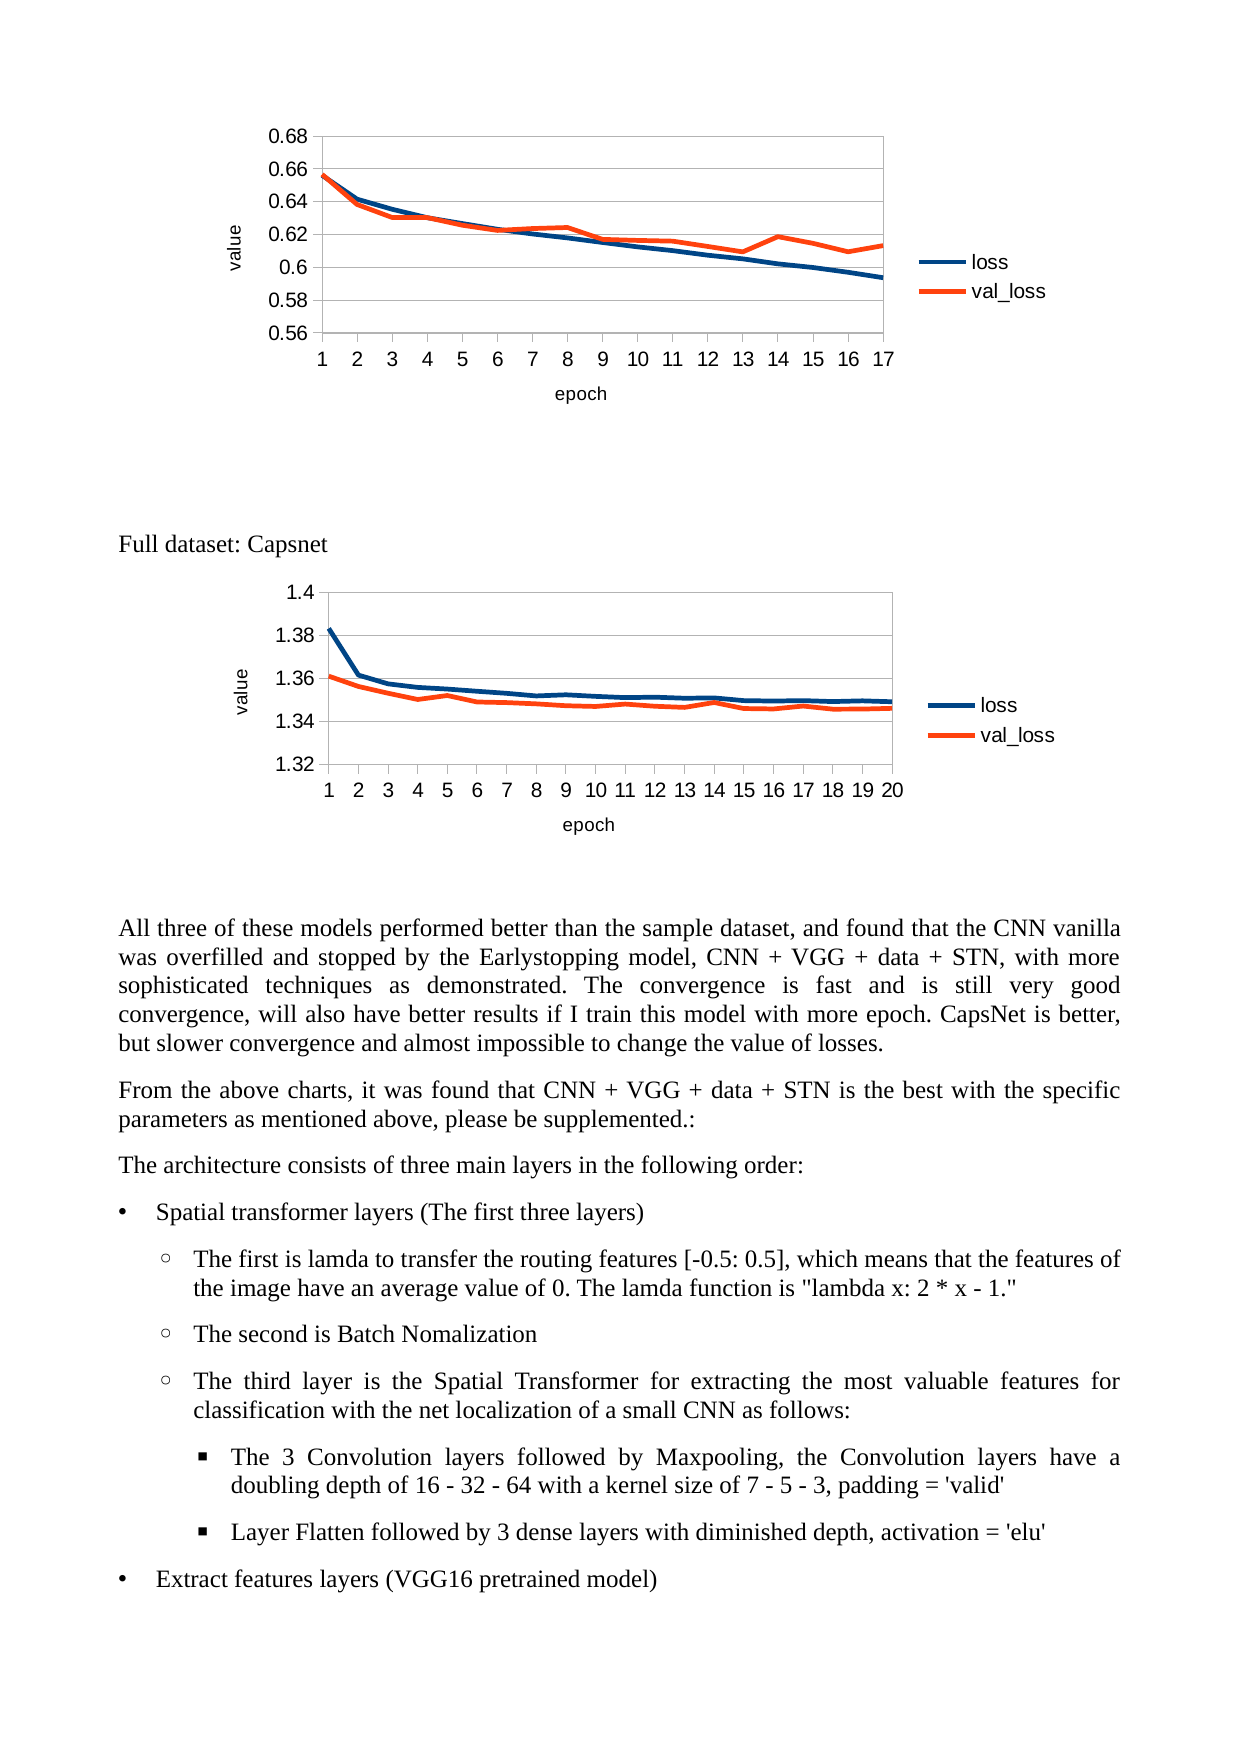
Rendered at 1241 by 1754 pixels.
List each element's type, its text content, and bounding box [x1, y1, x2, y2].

list The 3 Convolution layers followed by Maxpooling, the Convolution layers have a doubling depth of 16 - 32 - 64 with a kernel size of 7 - 5 - 3, padding = 'valid' [193, 1442, 1122, 1499]
list Spatial transformer layers (The first three layers) [118, 1197, 1122, 1226]
list The second is Batch Nomalization [156, 1319, 1122, 1348]
text Full dataset: Capsnet [118, 529, 1122, 558]
list The first is lamda to transfer the routing features [-0.5: 0.5], which means that the features of the image have an average value of 0. The lamda function is "lambda x: 2 * x - 1." [156, 1244, 1122, 1301]
text The architecture consists of three main layers in the following order: [118, 1150, 1122, 1179]
list The third layer is the Spatial Transformer for extracting the most valuable features for classification with the net localization of a small CNN as follows: [156, 1366, 1122, 1424]
text From the above charts, it was found that CNN + VGG + data + STN is the best with the specific parameters as mentioned above, please be supplemented.: [118, 1075, 1122, 1132]
text All three of these models performed better than the sample dataset, and found that the CNN vanilla was overfilled and stopped by the Earlystopping model, CNN + VGG + data + STN, with more sophisticated techniques as demonstrated. The convergence is fast and is still very good convergence, will also have better results if I train this model with more epoch. CapsNet is better, but slower convergence and almost impossible to change the value of losses. [118, 913, 1122, 1057]
list Layer Flatten followed by 3 dense layers with diminished depth, activation = 'elu' [193, 1517, 1122, 1546]
list Extract features layers (VGG16 pretrained model) [118, 1564, 1122, 1593]
